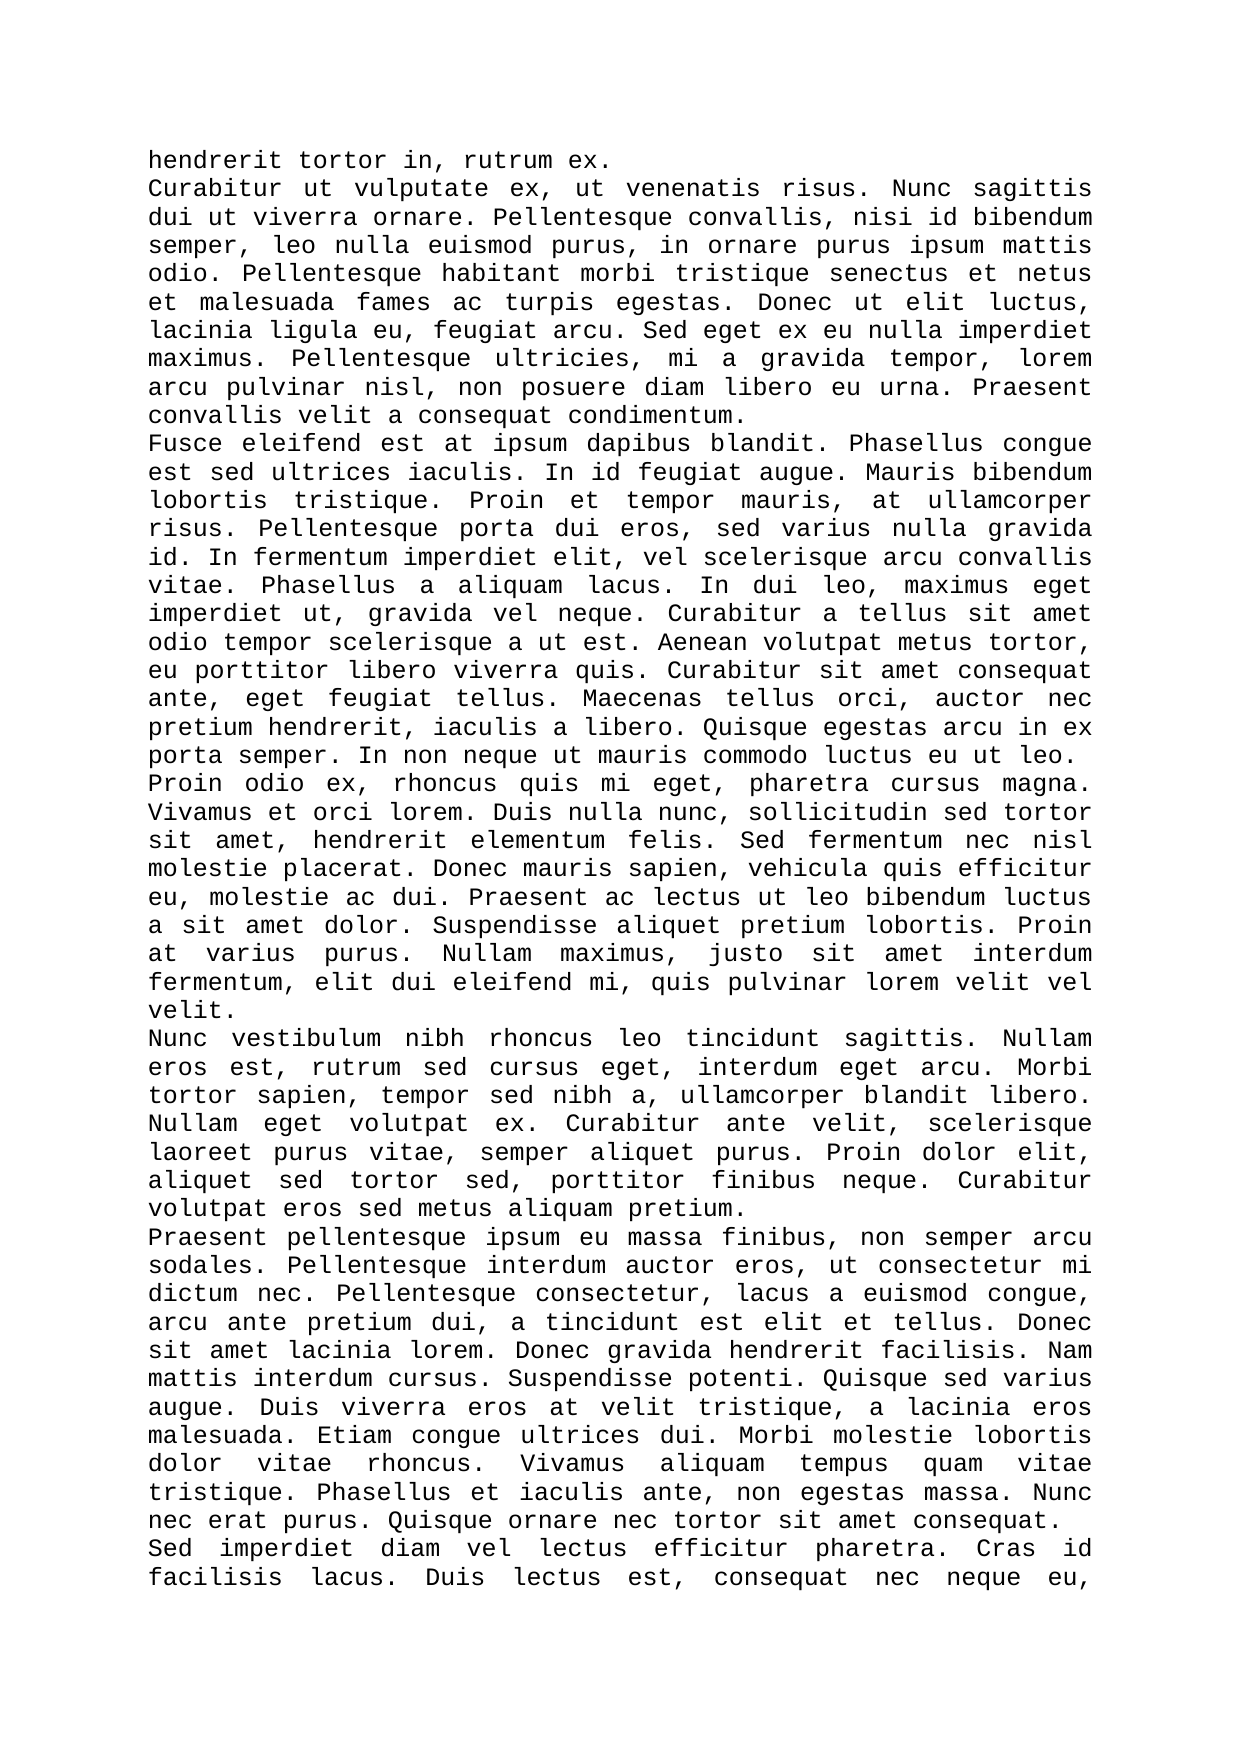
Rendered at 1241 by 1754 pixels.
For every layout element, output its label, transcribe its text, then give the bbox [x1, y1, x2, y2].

text Proin odio ex, rhoncus quis mi eget, pharetra cursus magna. Vivamus et orci lorem. Duis nulla nunc, sollicitudin sed tortor sit amet, hendrerit elementum felis. Sed fermentum nec nisl molestie placerat. Donec mauris sapien, vehicula quis efficitur eu, molestie ac dui. Praesent ac lectus ut leo bibendum luctus a sit amet dolor. Suspendisse aliquet pretium lobortis. Proin at varius purus. Nullam maximus, justo sit amet interdum fermentum, elit dui eleifend mi, quis pulvinar lorem velit vel velit. [148, 771, 1093, 1026]
text Praesent pellentesque ipsum eu massa finibus, non semper arcu sodales. Pellentesque interdum auctor eros, ut consectetur mi dictum nec. Pellentesque consectetur, lacus a euismod congue, arcu ante pretium dui, a tincidunt est elit et tellus. Donec sit amet lacinia lorem. Donec gravida hendrerit facilisis. Nam mattis interdum cursus. Suspendisse potenti. Quisque sed varius augue. Duis viverra eros at velit tristique, a lacinia eros malesuada. Etiam congue ultrices dui. Morbi molestie lobortis dolor vitae rhoncus. Vivamus aliquam tempus quam vitae tristique. Phasellus et iaculis ante, non egestas massa. Nunc nec erat purus. Quisque ornare nec tortor sit amet consequat. [148, 1224, 1093, 1536]
text Fusce eleifend est at ipsum dapibus blandit. Phasellus congue est sed ultrices iaculis. In id feugiat augue. Mauris bibendum lobortis tristique. Proin et tempor mauris, at ullamcorper risus. Pellentesque porta dui eros, sed varius nulla gravida id. In fermentum imperdiet elit, vel scelerisque arcu convallis vitae. Phasellus a aliquam lacus. In dui leo, maximus eget imperdiet ut, gravida vel neque. Curabitur a tellus sit amet odio tempor scelerisque a ut est. Aenean volutpat metus tortor, eu porttitor libero viverra quis. Curabitur sit amet consequat ante, eget feugiat tellus. Maecenas tellus orci, auctor nec pretium hendrerit, iaculis a libero. Quisque egestas arcu in ex porta semper. In non neque ut mauris commodo luctus eu ut leo. [148, 431, 1093, 771]
text hendrerit tortor in, rutrum ex. [148, 148, 1093, 176]
text Sed imperdiet diam vel lectus efficitur pharetra. Cras id facilisis lacus. Duis lectus est, consequat nec neque eu, [148, 1536, 1093, 1593]
text Curabitur ut vulputate ex, ut venenatis risus. Nunc sagittis dui ut viverra ornare. Pellentesque convallis, nisi id bibendum semper, leo nulla euismod purus, in ornare purus ipsum mattis odio. Pellentesque habitant morbi tristique senectus et netus et malesuada fames ac turpis egestas. Donec ut elit luctus, lacinia ligula eu, feugiat arcu. Sed eget ex eu nulla imperdiet maximus. Pellentesque ultricies, mi a gravida tempor, lorem arcu pulvinar nisl, non posuere diam libero eu urna. Praesent convallis velit a consequat condimentum. [148, 176, 1093, 431]
text Nunc vestibulum nibh rhoncus leo tincidunt sagittis. Nullam eros est, rutrum sed cursus eget, interdum eget arcu. Morbi tortor sapien, tempor sed nibh a, ullamcorper blandit libero. Nullam eget volutpat ex. Curabitur ante velit, scelerisque laoreet purus vitae, semper aliquet purus. Proin dolor elit, aliquet sed tortor sed, porttitor finibus neque. Curabitur volutpat eros sed metus aliquam pretium. [148, 1026, 1093, 1224]
